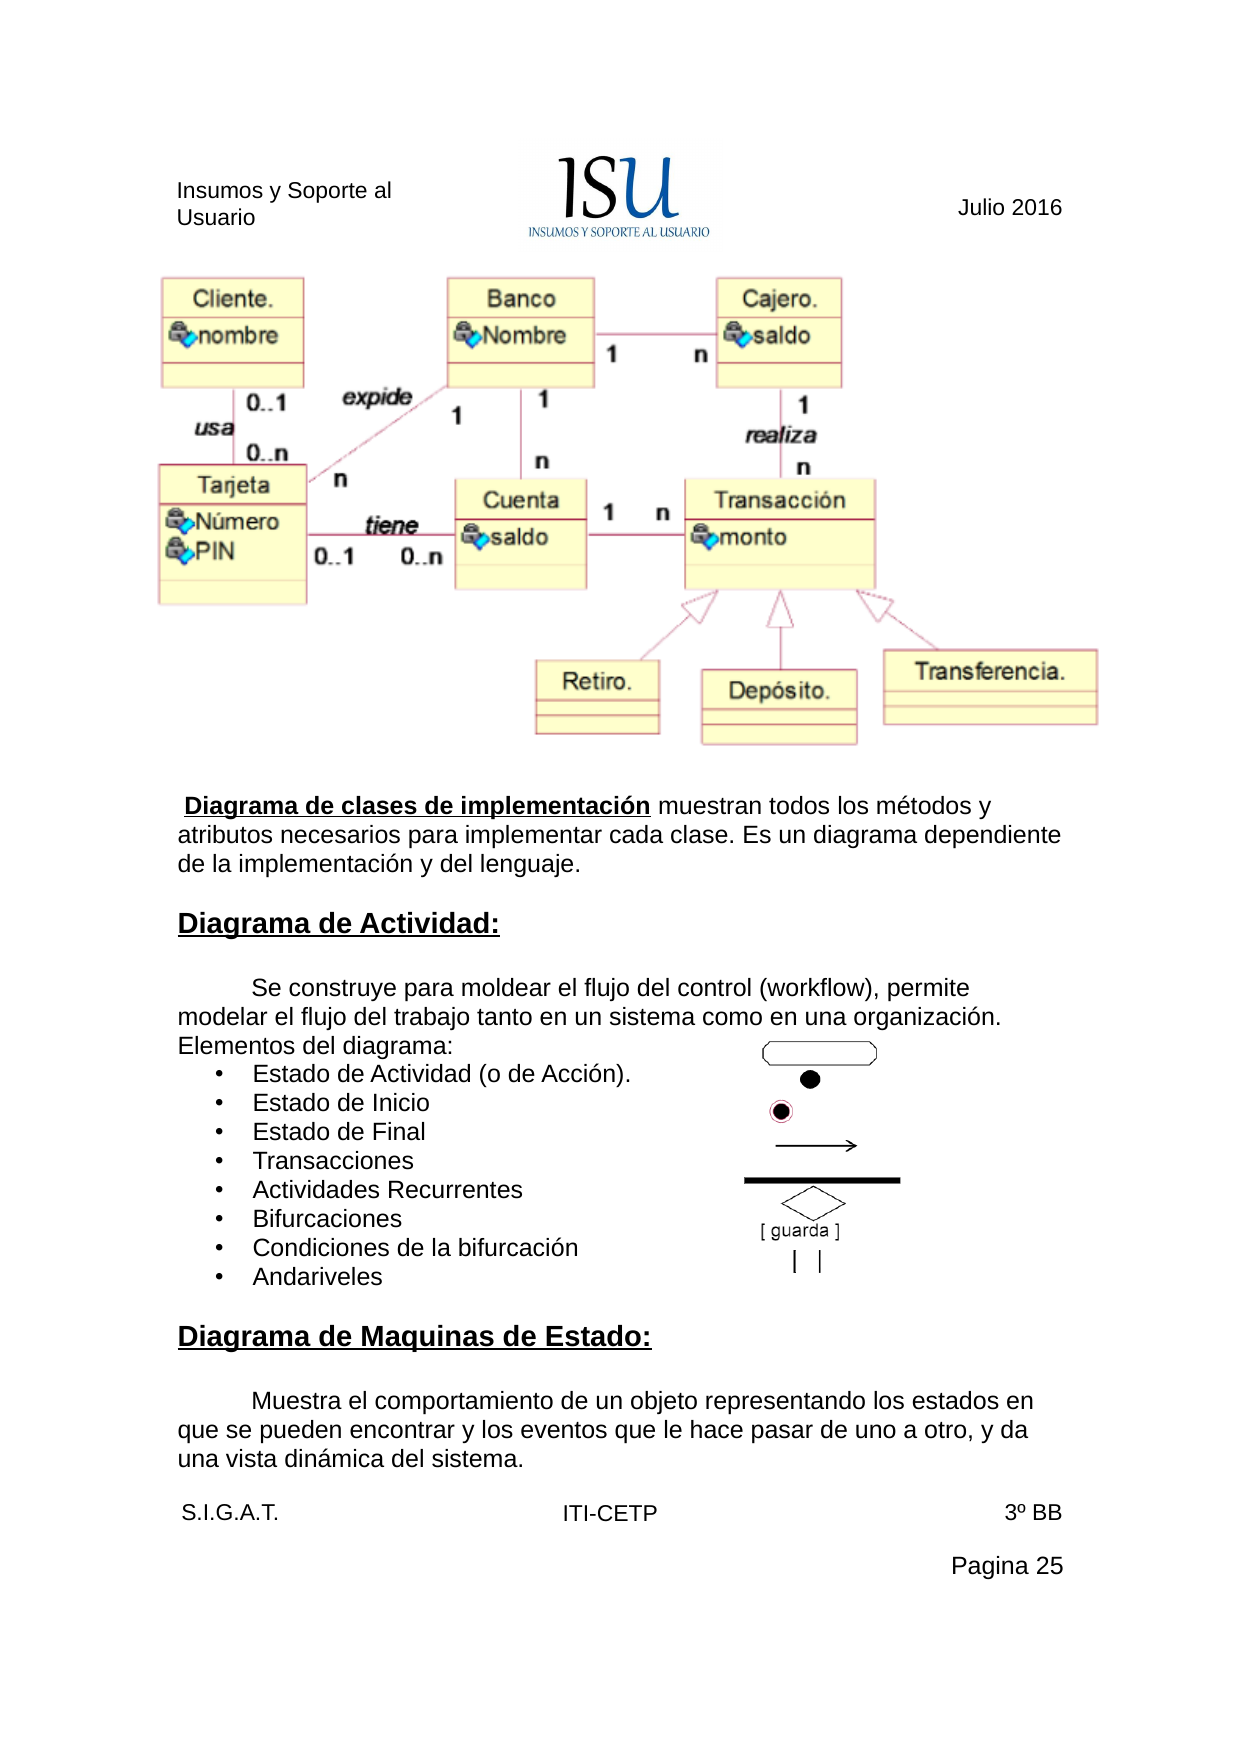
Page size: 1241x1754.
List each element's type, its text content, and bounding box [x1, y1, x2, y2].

list [901, 1233, 1063, 1261]
list Estado de Actividad (o de Acción). [215, 1059, 744, 1088]
text Muestra el comportamiento de un objeto representando los estados en que se pueden encontrar y los eventos que le hace pasar de uno a otro, y da una vista dinámica del sistema. [177, 1386, 1063, 1472]
list [901, 1117, 1063, 1146]
list Bifurcaciones [215, 1204, 744, 1233]
list Estado de Final [215, 1117, 744, 1146]
list [901, 1175, 1063, 1204]
list Condiciones de la bifurcación [215, 1233, 744, 1261]
list Actividades Recurrentes [215, 1175, 744, 1204]
text Elementos del diagrama: [177, 1031, 1063, 1059]
list Andariveles [215, 1261, 1063, 1290]
list [901, 1088, 1063, 1117]
list Estado de Inicio [215, 1088, 744, 1117]
text Se construye para moldear el flujo del control (workflow), permite modelar el flujo del trabajo tanto en un sistema como en una organización. [177, 973, 1063, 1031]
text Diagrama de clases de implementación muestran todos los métodos y atributos necesarios para implementar cada clase. Es un diagrama dependiente de la implementación y del lenguaje. [177, 791, 1063, 877]
text Diagrama de Maquinas de Estado: [177, 1319, 1063, 1353]
list [901, 1204, 1063, 1233]
list Transacciones [215, 1146, 744, 1175]
list [901, 1146, 1063, 1175]
text Diagrama de Actividad: [177, 906, 1063, 940]
list [901, 1059, 1063, 1088]
